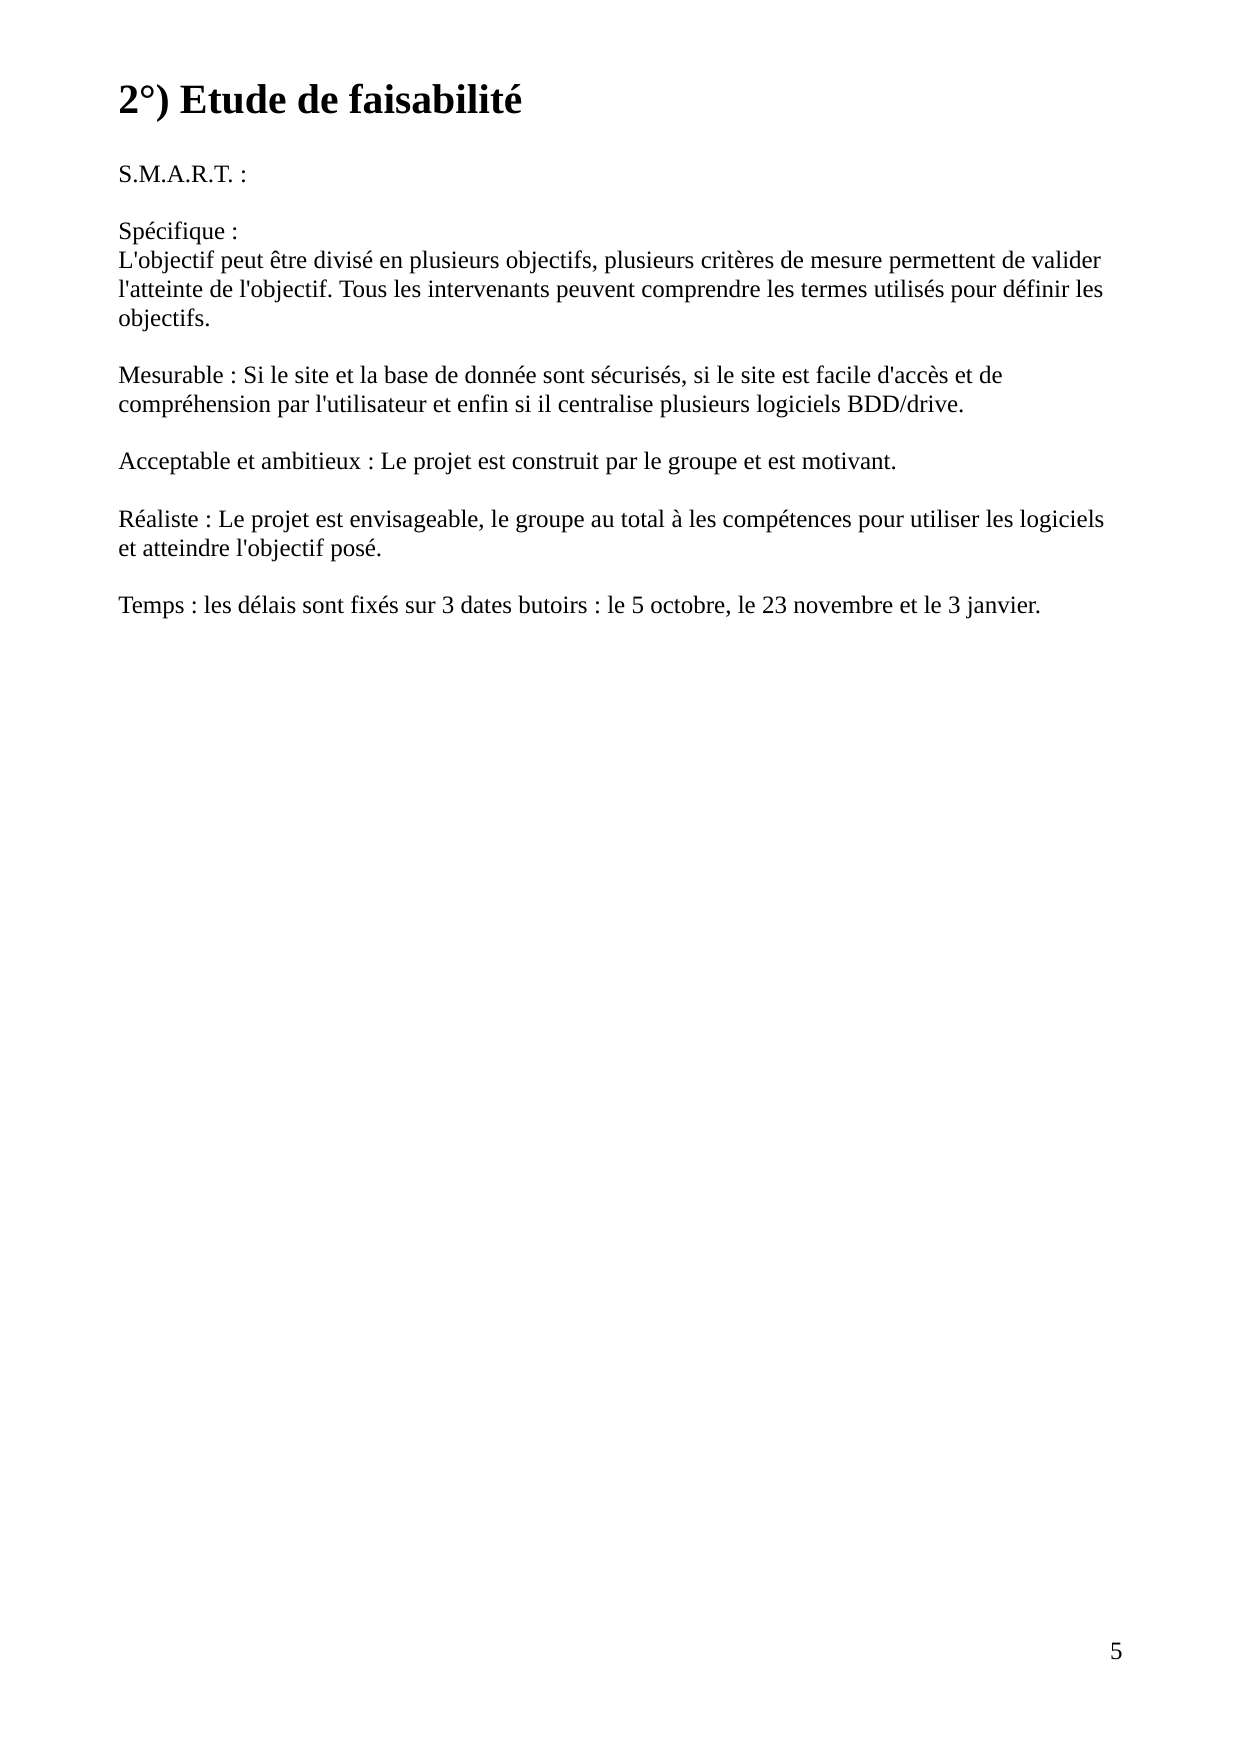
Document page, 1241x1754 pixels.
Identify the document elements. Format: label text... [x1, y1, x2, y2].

text Mesurable : Si le site et la base de donnée sont sécurisés, si le site est facile d'accès et de compréhension par l'utilisateur et enfin si il centralise plusieurs logiciels BDD/drive. [118, 360, 1122, 418]
text S.M.A.R.T. : [118, 159, 1122, 188]
text L'objectif peut être divisé en plusieurs objectifs, plusieurs critères de mesure permettent de valider l'atteinte de l'objectif. Tous les intervenants peuvent comprendre les termes utilisés pour définir les objectifs. [118, 245, 1122, 331]
text Spécifique : [118, 216, 1122, 245]
text Temps : les délais sont fixés sur 3 dates butoirs : le 5 octobre, le 23 novembre et le 3 janvier. [118, 590, 1122, 619]
text Réaliste : Le projet est envisageable, le groupe au total à les compétences pour utiliser les logiciels et atteindre l'objectif posé. [118, 504, 1122, 561]
text Acceptable et ambitieux : Le projet est construit par le groupe et est motivant. [118, 446, 1122, 475]
text 2°) Etude de faisabilité [118, 75, 1122, 123]
